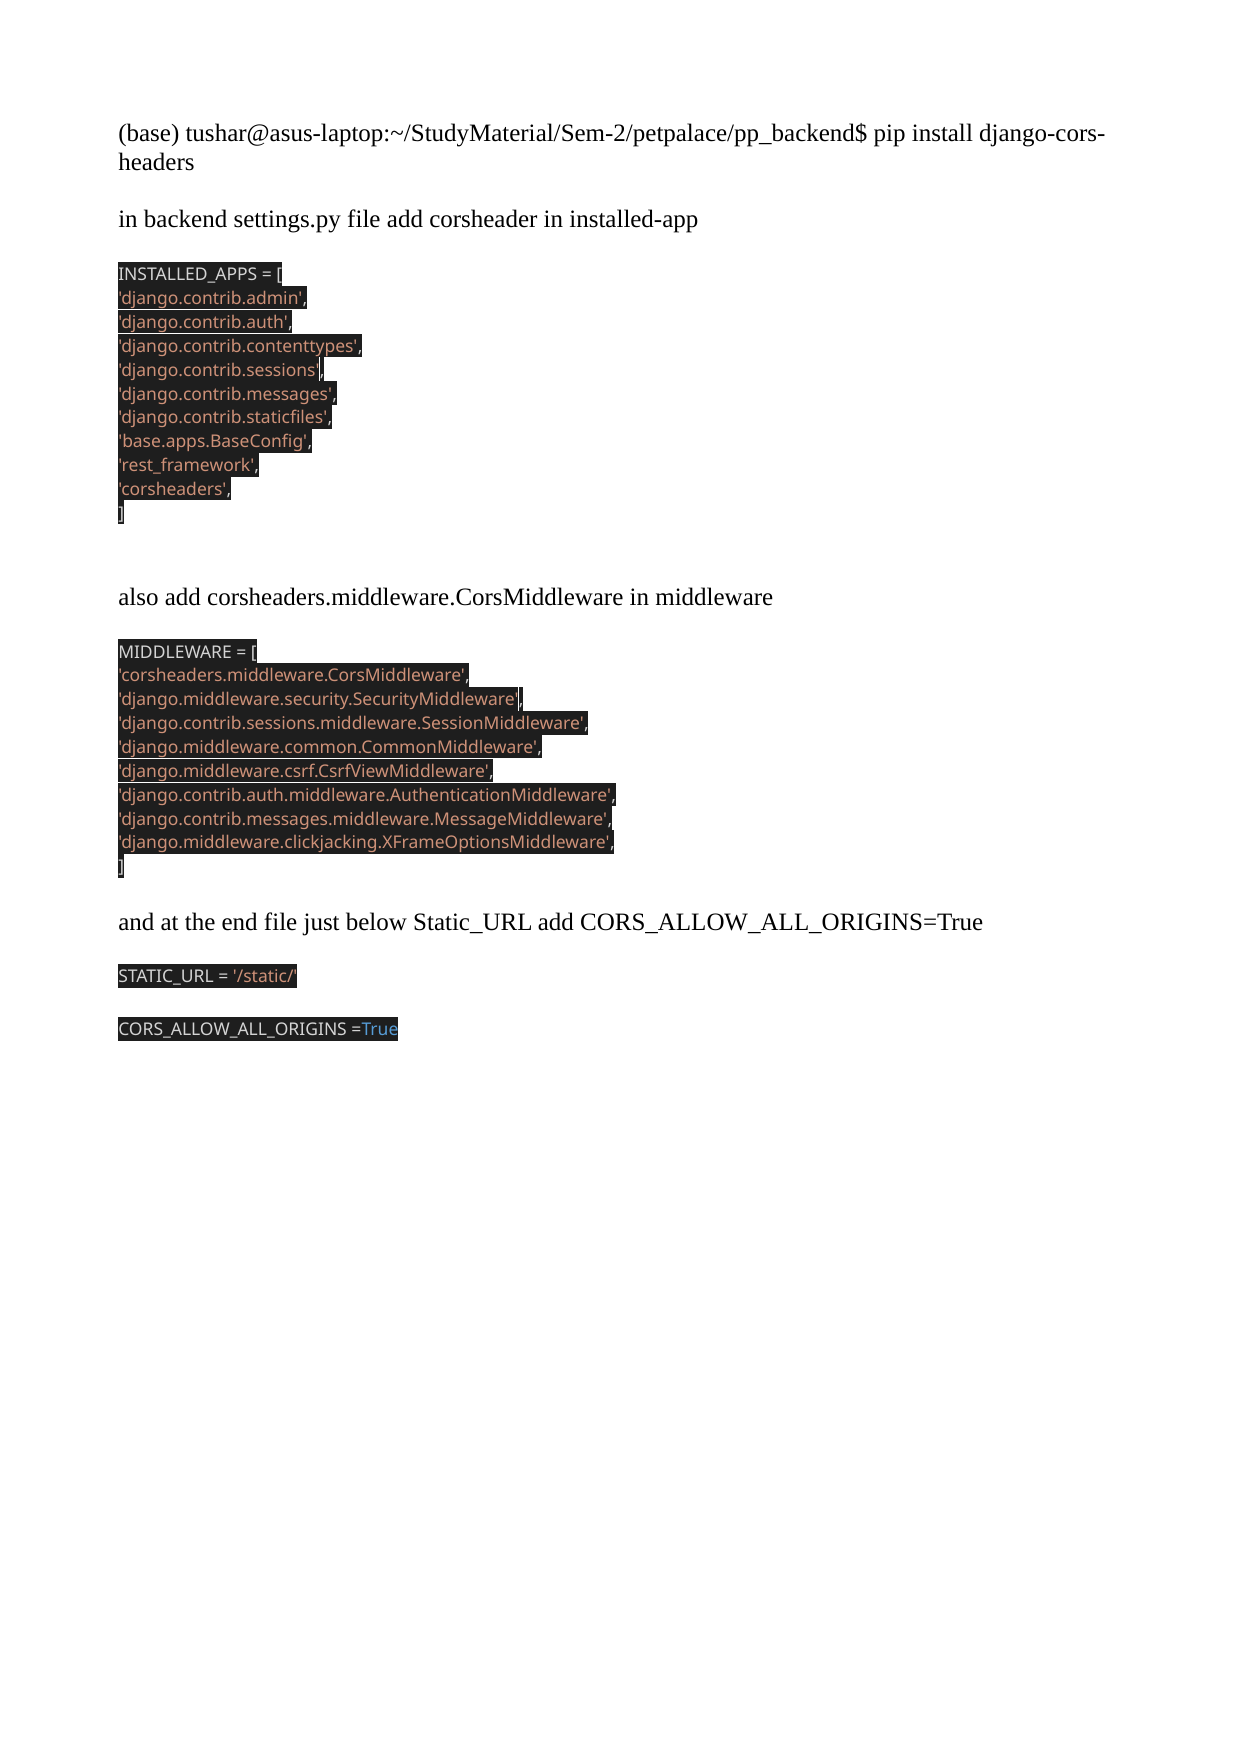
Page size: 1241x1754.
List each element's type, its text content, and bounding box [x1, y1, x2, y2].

text CORS_ALLOW_ALL_ORIGINS =True [118, 1017, 1122, 1041]
text and at the end file just below Static_URL add CORS_ALLOW_ALL_ORIGINS=True [118, 907, 1122, 935]
text 'django.contrib.staticfiles', [118, 405, 1122, 429]
text 'django.middleware.security.SecurityMiddleware', [118, 687, 1122, 711]
text 'rest_framework', [118, 453, 1122, 477]
text ] [118, 854, 1122, 878]
text 'corsheaders.middleware.CorsMiddleware', [118, 663, 1122, 687]
text INSTALLED_APPS = [ [118, 262, 1122, 286]
text 'django.contrib.messages', [118, 381, 1122, 405]
text 'django.contrib.auth.middleware.AuthenticationMiddleware', [118, 782, 1122, 806]
text 'django.contrib.auth', [118, 309, 1122, 333]
text 'django.contrib.messages.middleware.MessageMiddleware', [118, 806, 1122, 830]
text STATIC_URL = '/static/' [118, 964, 1122, 988]
text 'django.contrib.sessions', [118, 357, 1122, 381]
text 'corsheaders', [118, 477, 1122, 500]
text 'django.contrib.sessions.middleware.SessionMiddleware', [118, 711, 1122, 735]
text ] [118, 500, 1122, 524]
text in backend settings.py file add corsheader in installed-app [118, 204, 1122, 233]
text MIDDLEWARE = [ [118, 639, 1122, 663]
text 'django.middleware.common.CommonMiddleware', [118, 735, 1122, 758]
text (base) tushar@asus-laptop:~/StudyMaterial/Sem-2/petpalace/pp_backend$ pip install django-cors-headers [118, 118, 1122, 176]
text 'django.contrib.contenttypes', [118, 333, 1122, 357]
text 'django.contrib.admin', [118, 286, 1122, 309]
text also add corsheaders.middleware.CorsMiddleware in middleware [118, 582, 1122, 611]
text 'django.middleware.csrf.CsrfViewMiddleware', [118, 758, 1122, 782]
text 'base.apps.BaseConfig', [118, 429, 1122, 453]
text 'django.middleware.clickjacking.XFrameOptionsMiddleware', [118, 830, 1122, 854]
